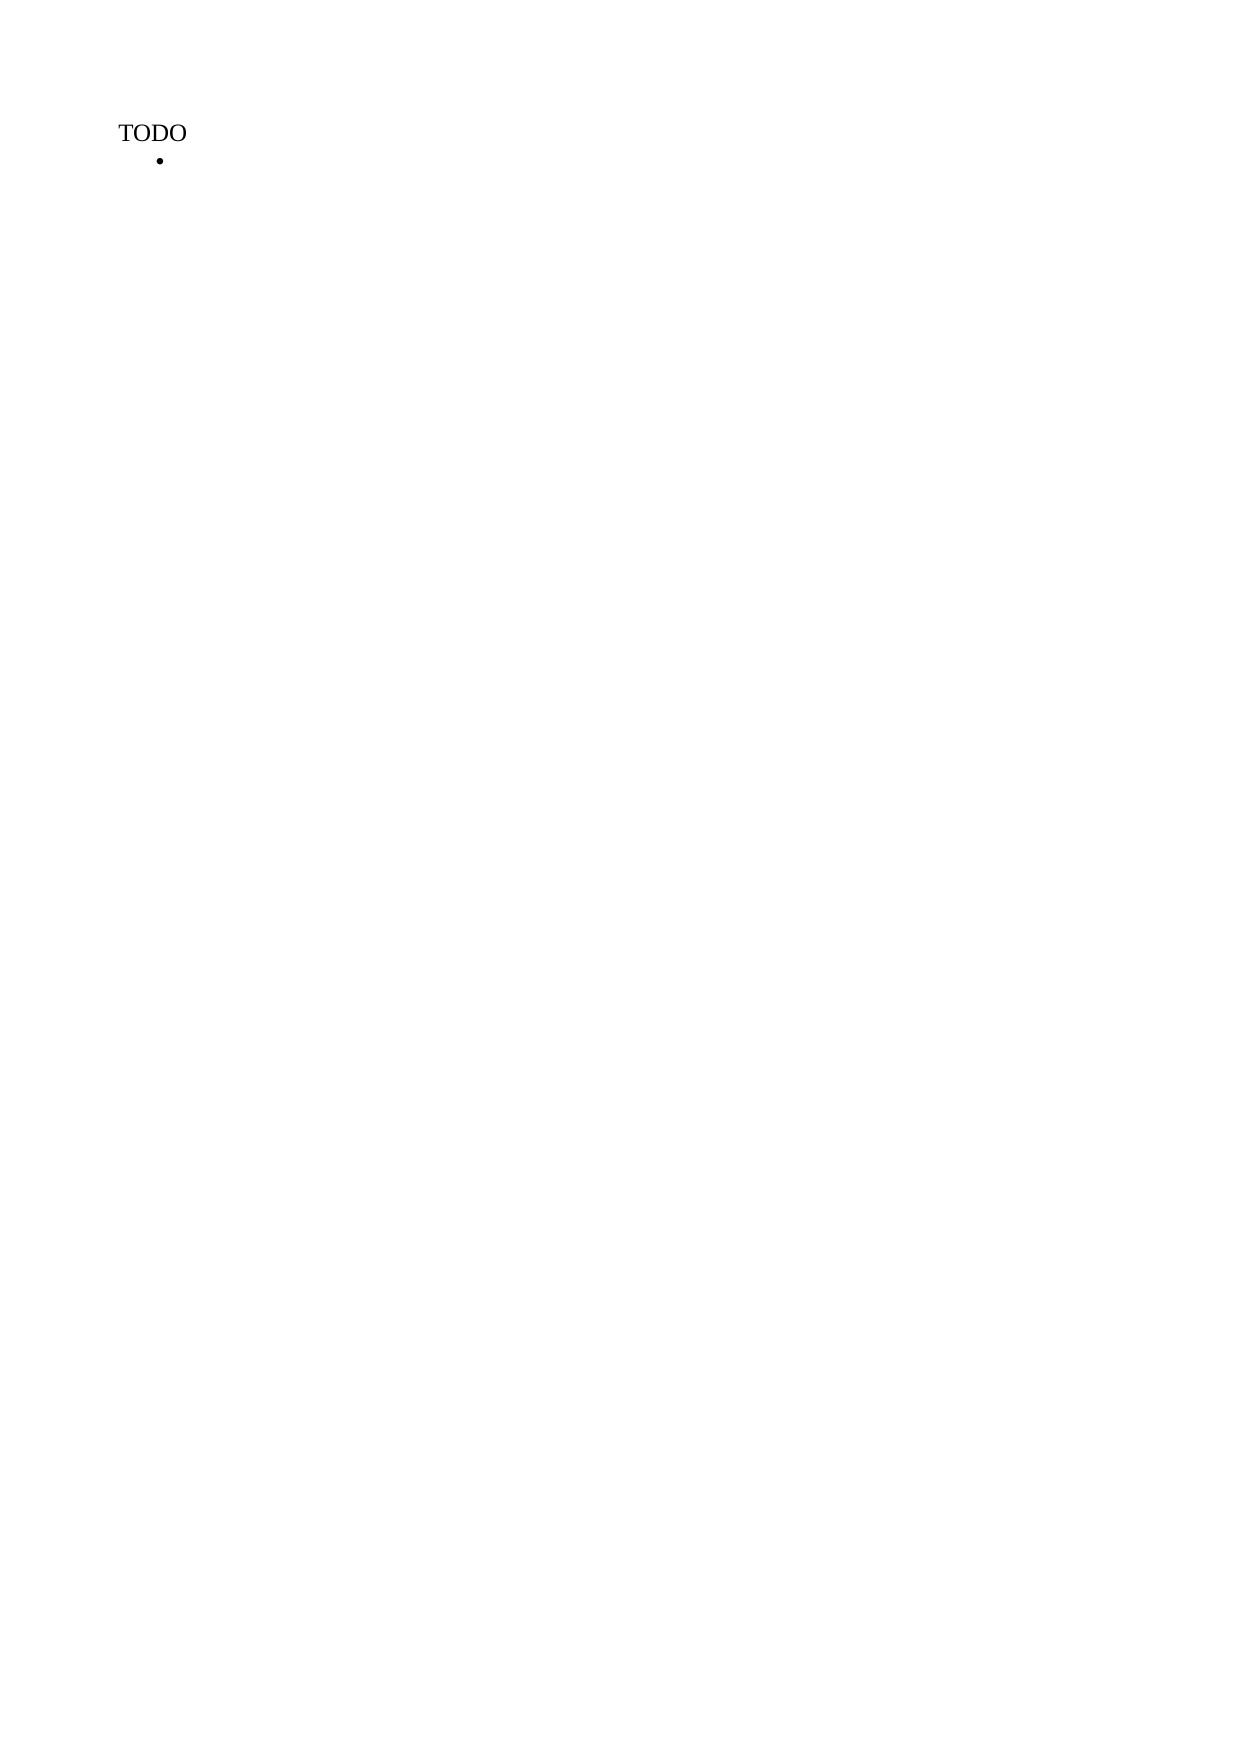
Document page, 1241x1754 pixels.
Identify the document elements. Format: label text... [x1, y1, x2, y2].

text TODO [118, 118, 1122, 147]
